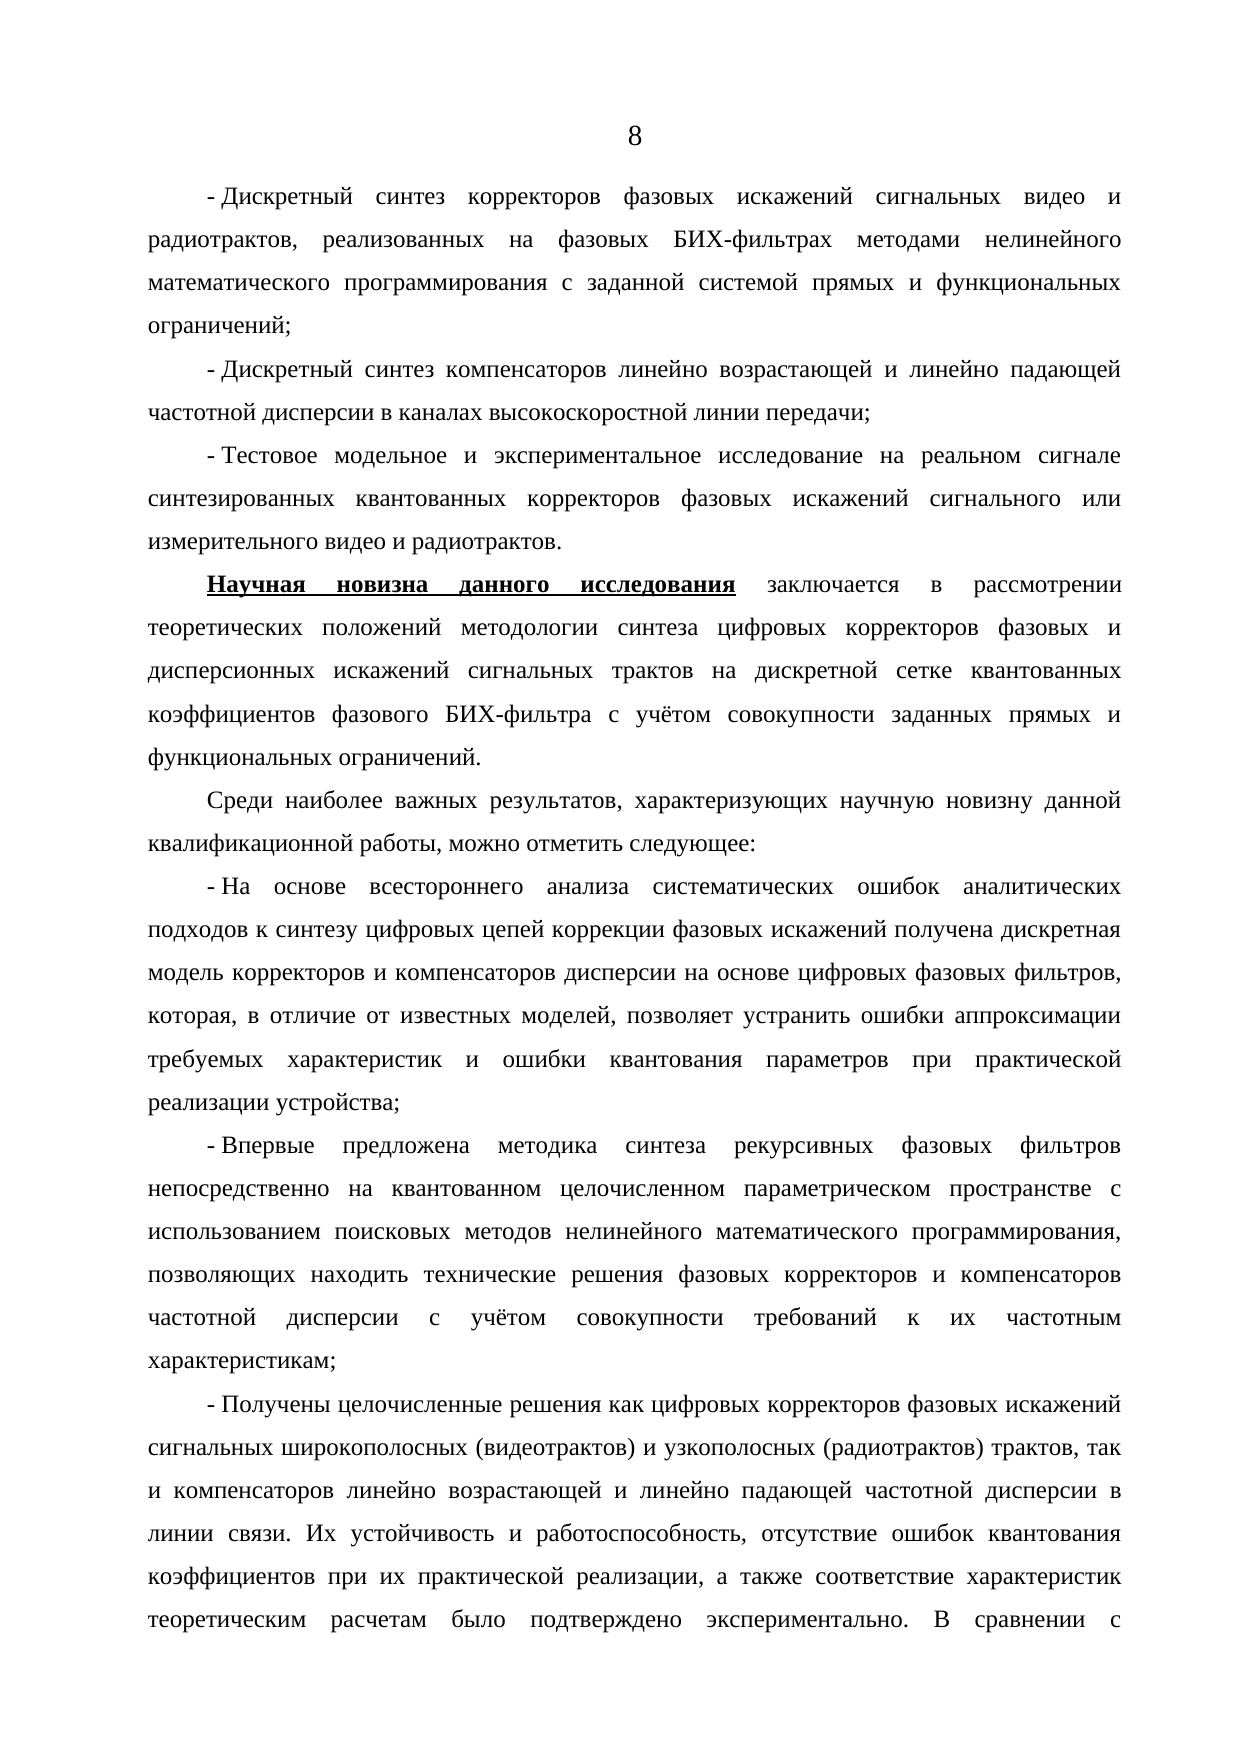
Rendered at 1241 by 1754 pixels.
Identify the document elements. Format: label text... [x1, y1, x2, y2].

text Научная новизна данного исследования заключается в рассмотрении теоретических положений методологии синтеза цифровых корректоров фазовых и дисперсионных искажений сигнальных трактов на дискретной сетке квантованных коэффициентов фазового БИХ-фильтра с учётом совокупности заданных прямых и функциональных ограничений. [148, 569, 1122, 771]
text - На основе всестороннего анализа систематических ошибок аналитических подходов к синтезу цифровых цепей коррекции фазовых искажений получена дискретная модель корректоров и компенсаторов дисперсии на основе цифровых фазовых фильтров, которая, в отличие от известных моделей, позволяет устранить ошибки аппроксимации требуемых характеристик и ошибки квантования параметров при практической реализации устройства; [148, 871, 1122, 1116]
text - Впервые предложена методика синтеза рекурсивных фазовых фильтров непосредственно на квантованном целочисленном параметрическом пространстве с использованием поисковых методов нелинейного математического программирования, позволяющих находить технические решения фазовых корректоров и компенсаторов частотной дисперсии с учётом совокупности требований к их частотным характеристикам; [148, 1130, 1122, 1374]
text - Дискретный синтез корректоров фазовых искажений сигнальных видео и радиотрактов, реализованных на фазовых БИХ-фильтрах методами нелинейного математического программирования с заданной системой прямых и функциональных ограничений; [148, 181, 1122, 339]
text Среди наиболее важных результатов, характеризующих научную новизну данной квалификационной работы, можно отметить следующее: [148, 785, 1122, 857]
text - Получены целочисленные решения как цифровых корректоров фазовых искажений сигнальных широкополосных (видеотрактов) и узкополосных (радиотрактов) трактов, так и компенсаторов линейно возрастающей и линейно падающей частотной дисперсии в линии связи. Их устойчивость и работоспособность, отсутствие ошибок квантования коэффициентов при их практической реализации, а также соответствие характеристик теоретическим расчетам было подтверждено экспериментально. В сравнении с [148, 1389, 1122, 1633]
text - Тестовое модельное и экспериментальное исследование на реальном сигнале синтезированных квантованных корректоров фазовых искажений сигнального или измерительного видео и радиотрактов. [148, 440, 1122, 555]
text - Дискретный синтез компенсаторов линейно возрастающей и линейно падающей частотной дисперсии в каналах высокоскоростной линии передачи; [148, 354, 1122, 426]
